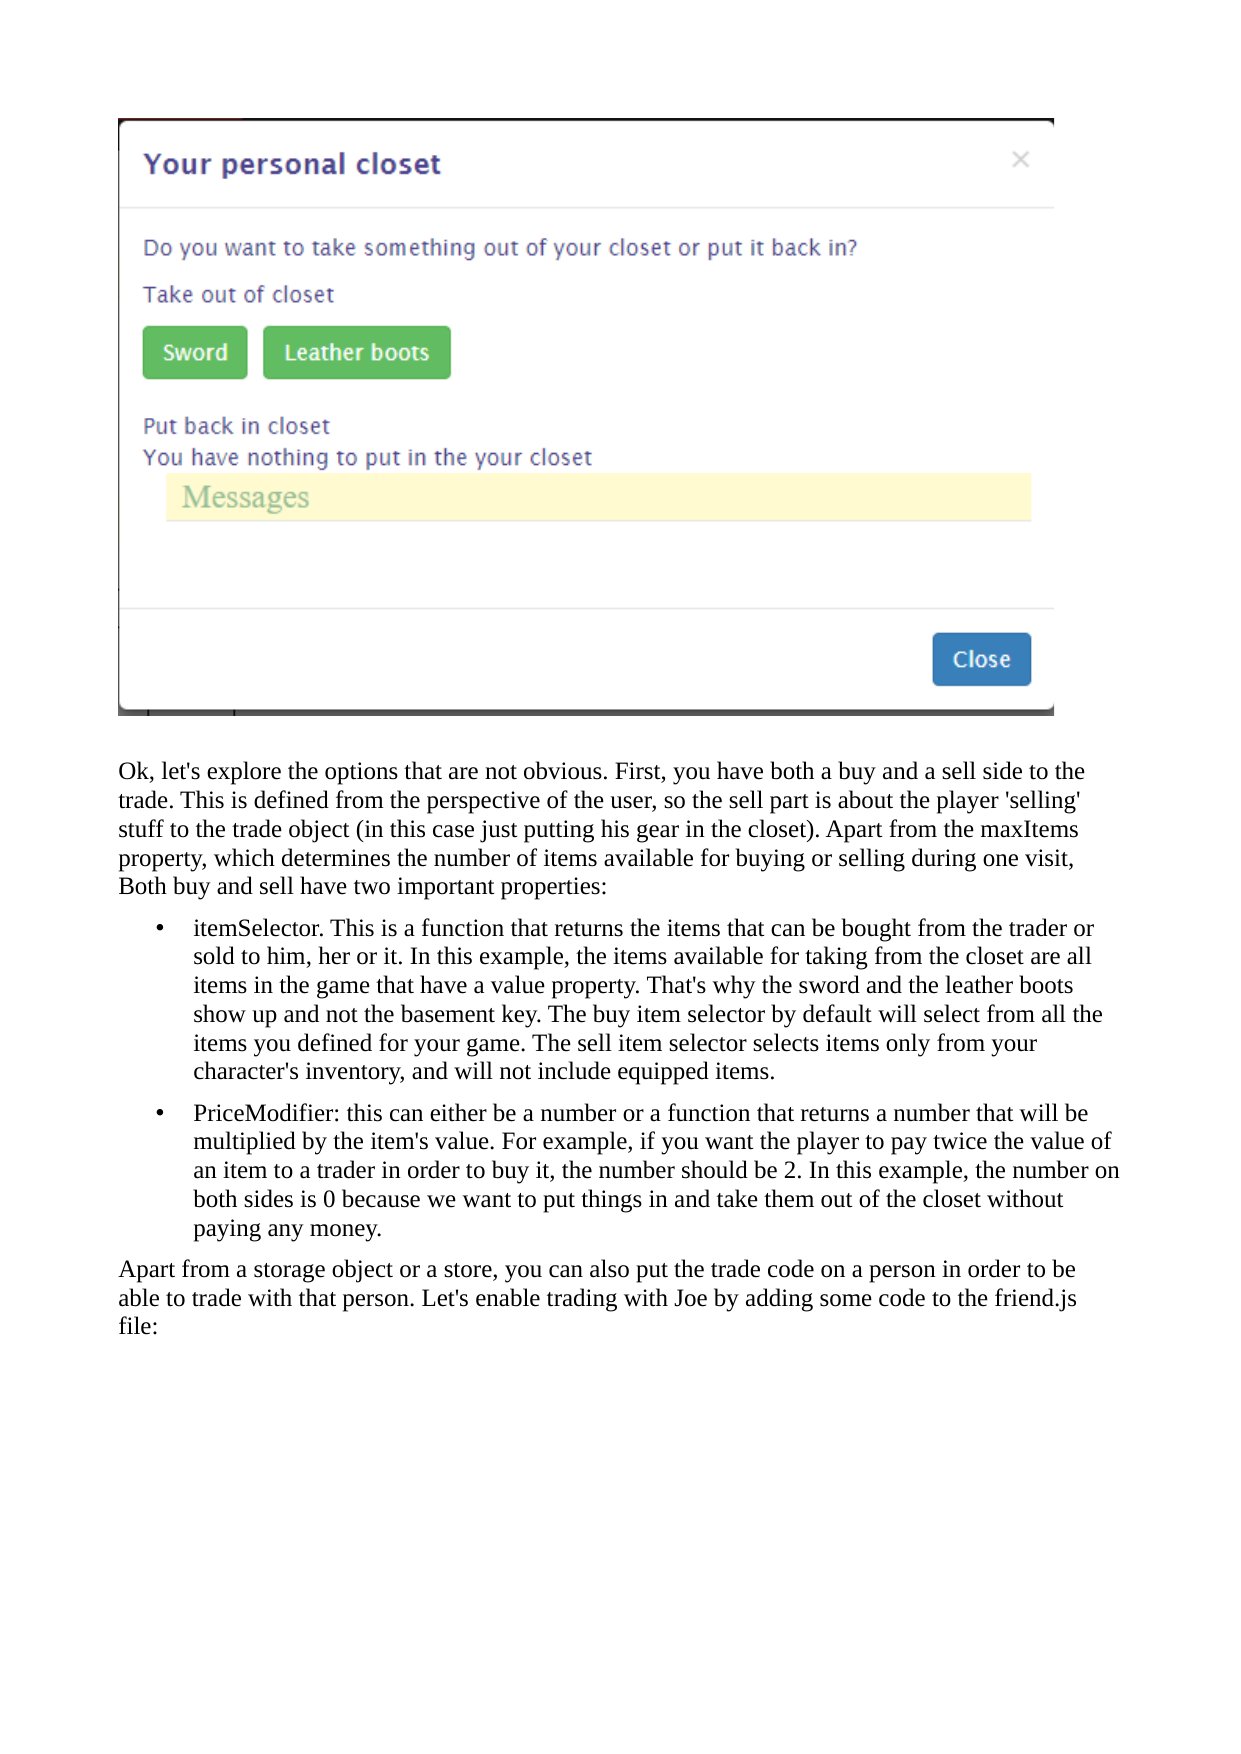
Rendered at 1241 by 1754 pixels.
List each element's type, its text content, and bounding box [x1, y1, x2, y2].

list PriceModifier: this can either be a number or a function that returns a number that will be multiplied by the item's value. For example, if you want the player to pay twice the value of an item to a trader in order to buy it, the number should be 2. In this example, the number on both sides is 0 because we want to put things in and take them out of the closet without paying any money. [156, 1098, 1122, 1241]
list itemSelector. This is a function that returns the items that can be bought from the trader or sold to him, her or it. In this example, the items available for taking from the closet are all items in the game that have a value property. That's why the sword and the leather boots show up and not the basement key. The buy item selector by default will select from all the items you defined for your game. The sell item selector selects items only from your character's inventory, and will not include equipped items. [156, 913, 1122, 1085]
text Apart from a storage object or a store, you can also put the trade code on a person in order to be able to trade with that person. Let's enable trading with Joe by adding some code to the friend.js file: [118, 1254, 1122, 1340]
text Ok, let's explore the options that are not obvious. First, you have both a buy and a sell side to the trade. This is defined from the perspective of the user, so the sell part is about the player 'selling' stuff to the trade object (in this case just putting his gear in the closet). Apart from the maxItems property, which determines the number of items available for buying or selling during one visit, Both buy and sell have two important properties: [118, 756, 1122, 900]
